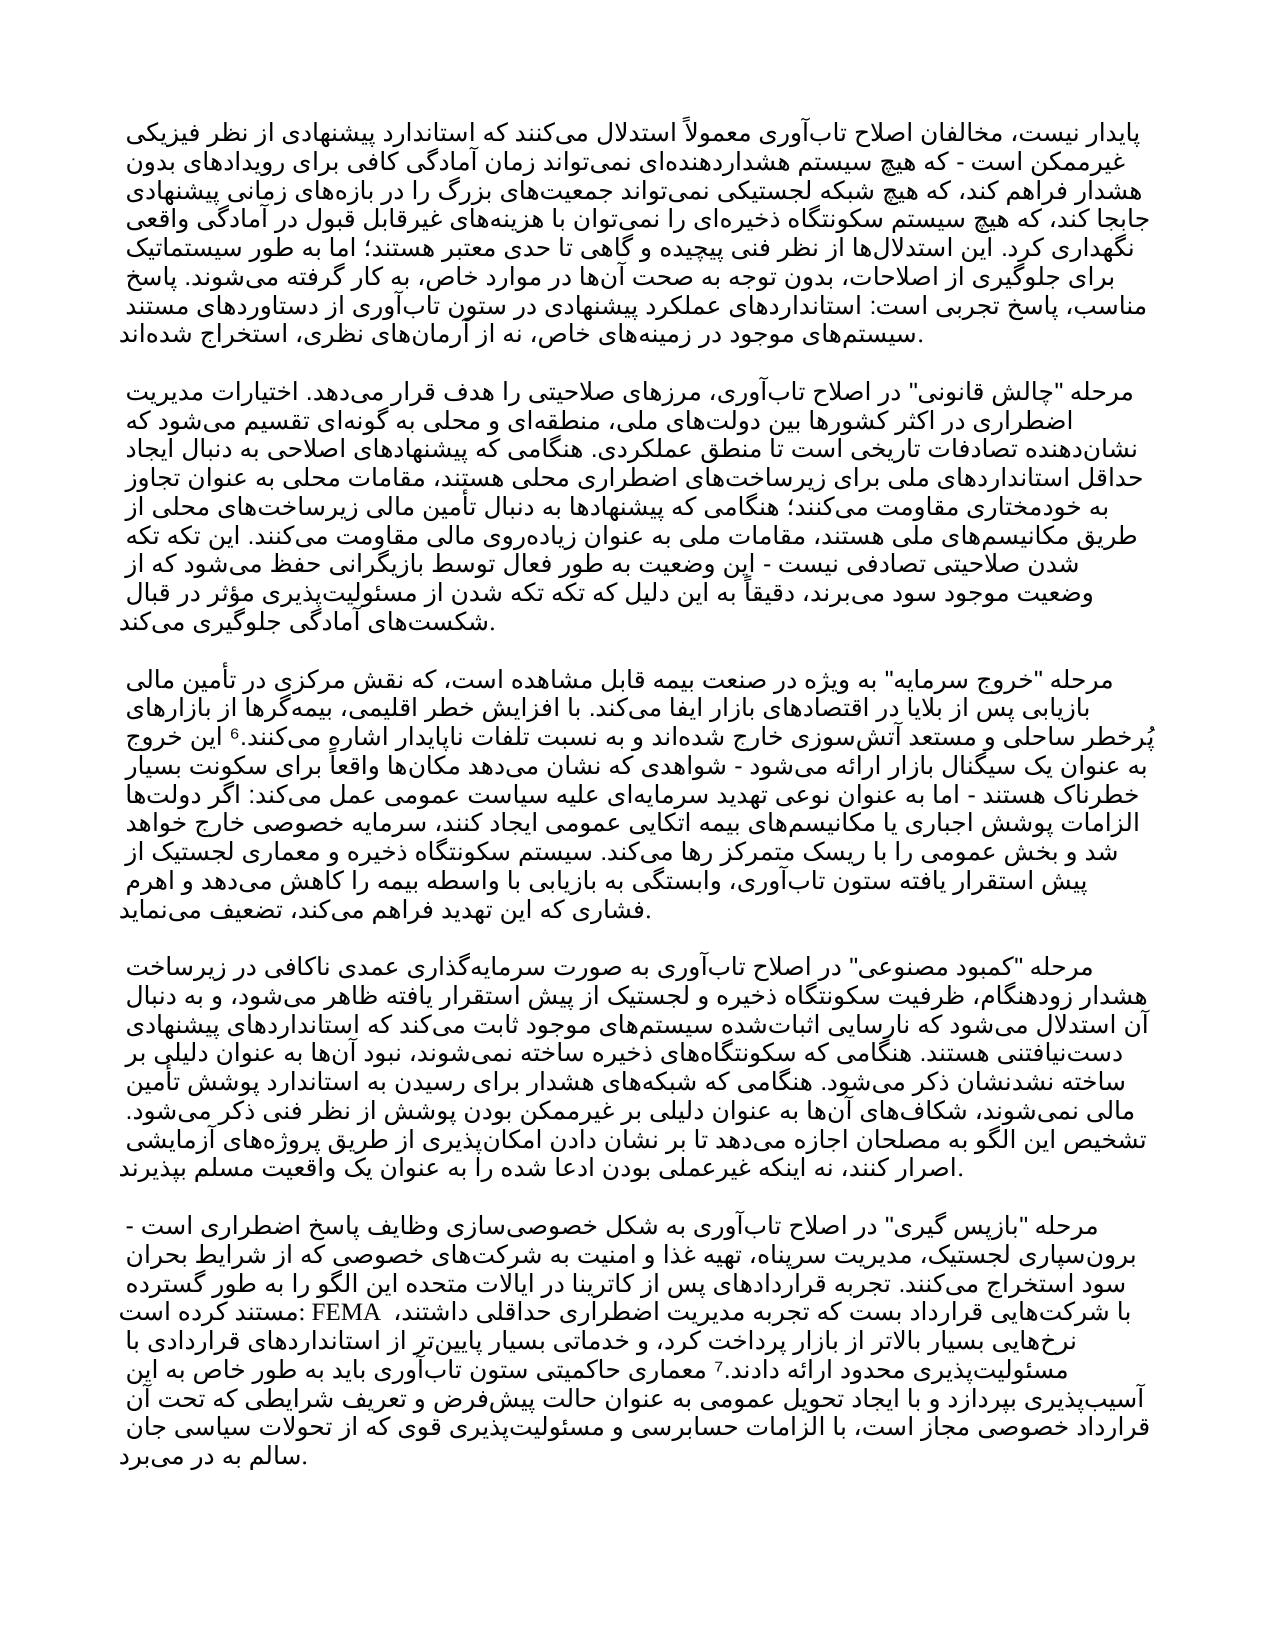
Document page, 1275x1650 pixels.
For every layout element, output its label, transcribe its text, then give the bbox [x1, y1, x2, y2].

text مرحله "خروج سرمایه" به ویژه در صنعت بیمه قابل مشاهده است، که نقش مرکزی در تأمین مالی بازیابی پس از بلایا در اقتصادهای بازار ایفا می‌کند. با افزایش خطر اقلیمی، بیمه‌گرها از بازارهای پُرخطر ساحلی و مستعد آتش‌سوزی خارج شده‌اند و به نسبت تلفات ناپایدار اشاره می‌کنند.⁶ این خروج به عنوان یک سیگنال بازار ارائه می‌شود - شواهدی که نشان می‌دهد مکان‌ها واقعاً برای سکونت بسیار خطرناک هستند - اما به عنوان نوعی تهدید سرمایه‌ای علیه سیاست عمومی عمل می‌کند: اگر دولت‌ها الزامات پوشش اجباری یا مکانیسم‌های بیمه اتکایی عمومی ایجاد کنند، سرمایه خصوصی خارج خواهد شد و بخش عمومی را با ریسک متمرکز رها می‌کند. سیستم سکونتگاه ذخیره و معماری لجستیک از پیش استقرار یافته ستون تاب‌آوری، وابستگی به بازیابی با واسطه بیمه را کاهش می‌دهد و اهرم فشاری که این تهدید فراهم می‌کند، تضعیف می‌نماید. [118, 664, 1157, 923]
text مرحله "کمبود مصنوعی" در اصلاح تاب‌آوری به صورت سرمایه‌گذاری عمدی ناکافی در زیرساخت هشدار زودهنگام، ظرفیت سکونتگاه ذخیره و لجستیک از پیش استقرار یافته ظاهر می‌شود، و به دنبال آن استدلال می‌شود که نارسایی اثبات‌شده سیستم‌های موجود ثابت می‌کند که استانداردهای پیشنهادی دست‌نیافتنی هستند. هنگامی که سکونتگاه‌های ذخیره ساخته نمی‌شوند، نبود آن‌ها به عنوان دلیلی بر ساخته نشدنشان ذکر می‌شود. هنگامی که شبکه‌های هشدار برای رسیدن به استاندارد پوشش تأمین مالی نمی‌شوند، شکاف‌های آن‌ها به عنوان دلیلی بر غیرممکن بودن پوشش از نظر فنی ذکر می‌شود. تشخیص این الگو به مصلحان اجازه می‌دهد تا بر نشان دادن امکان‌پذیری از طریق پروژه‌های آزمایشی اصرار کنند، نه اینکه غیرعملی بودن ادعا شده را به عنوان یک واقعیت مسلم بپذیرند. [118, 952, 1157, 1182]
text مرحله "چالش قانونی" در اصلاح تاب‌آوری، مرزهای صلاحیتی را هدف قرار می‌دهد. اختیارات مدیریت اضطراری در اکثر کشورها بین دولت‌های ملی، منطقه‌ای و محلی به گونه‌ای تقسیم می‌شود که نشان‌دهنده تصادفات تاریخی است تا منطق عملکردی. هنگامی که پیشنهادهای اصلاحی به دنبال ایجاد حداقل استانداردهای ملی برای زیرساخت‌های اضطراری محلی هستند، مقامات محلی به عنوان تجاوز به خودمختاری مقاومت می‌کنند؛ هنگامی که پیشنهادها به دنبال تأمین مالی زیرساخت‌های محلی از طریق مکانیسم‌های ملی هستند، مقامات ملی به عنوان زیاده‌روی مالی مقاومت می‌کنند. این تکه تکه شدن صلاحیتی تصادفی نیست - این وضعیت به طور فعال توسط بازیگرانی حفظ می‌شود که از وضعیت موجود سود می‌برند، دقیقاً به این دلیل که تکه تکه شدن از مسئولیت‌پذیری مؤثر در قبال شکست‌های آمادگی جلوگیری می‌کند. [118, 377, 1157, 636]
text مرحله "غیرعملی بودن" در اصلاح تاب‌آوری، شکل متمایزی به خود می‌گیرد. برخلاف حمایت‌های کارگری یا شبکه‌های ایمنی اجتماعی، که در آن مخالفان استدلال می‌کنند که حمایت از نظر اقتصادی پایدار نیست، مخالفان اصلاح تاب‌آوری معمولاً استدلال می‌کنند که استاندارد پیشنهادی از نظر فیزیکی غیرممکن است - که هیچ سیستم هشداردهنده‌ای نمی‌تواند زمان آمادگی کافی برای رویدادهای بدون هشدار فراهم کند، که هیچ شبکه لجستیکی نمی‌تواند جمعیت‌های بزرگ را در بازه‌های زمانی پیشنهادی جابجا کند، که هیچ سیستم سکونتگاه ذخیره‌ای را نمی‌توان با هزینه‌های غیرقابل قبول در آمادگی واقعی نگهداری کرد. این استدلال‌ها از نظر فنی پیچیده و گاهی تا حدی معتبر هستند؛ اما به طور سیستماتیک برای جلوگیری از اصلاحات، بدون توجه به صحت آن‌ها در موارد خاص، به کار گرفته می‌شوند. پاسخ مناسب، پاسخ تجربی است: استانداردهای عملکرد پیشنهادی در ستون تاب‌آوری از دستاوردهای مستند سیستم‌های موجود در زمینه‌های خاص، نه از آرمان‌های نظری، استخراج شده‌اند. [118, 118, 1157, 348]
text مرحله "بازپس گیری" در اصلاح تاب‌آوری به شکل خصوصی‌سازی وظایف پاسخ اضطراری است - برون‌سپاری لجستیک، مدیریت سرپناه، تهیه غذا و امنیت به شرکت‌های خصوصی که از شرایط بحران سود استخراج می‌کنند. تجربه قراردادهای پس از کاترینا در ایالات متحده این الگو را به طور گسترده مستند کرده است: FEMA با شرکت‌هایی قرارداد بست که تجربه مدیریت اضطراری حداقلی داشتند، نرخ‌هایی بسیار بالاتر از بازار پرداخت کرد، و خدماتی بسیار پایین‌تر از استانداردهای قراردادی با مسئولیت‌پذیری محدود ارائه دادند.⁷ معماری حاکمیتی ستون تاب‌آوری باید به طور خاص به این آسیب‌پذیری بپردازد و با ایجاد تحویل عمومی به عنوان حالت پیش‌فرض و تعریف شرایطی که تحت آن قرارداد خصوصی مجاز است، با الزامات حسابرسی و مسئولیت‌پذیری قوی که از تحولات سیاسی جان سالم به در می‌برد. [118, 1211, 1157, 1470]
